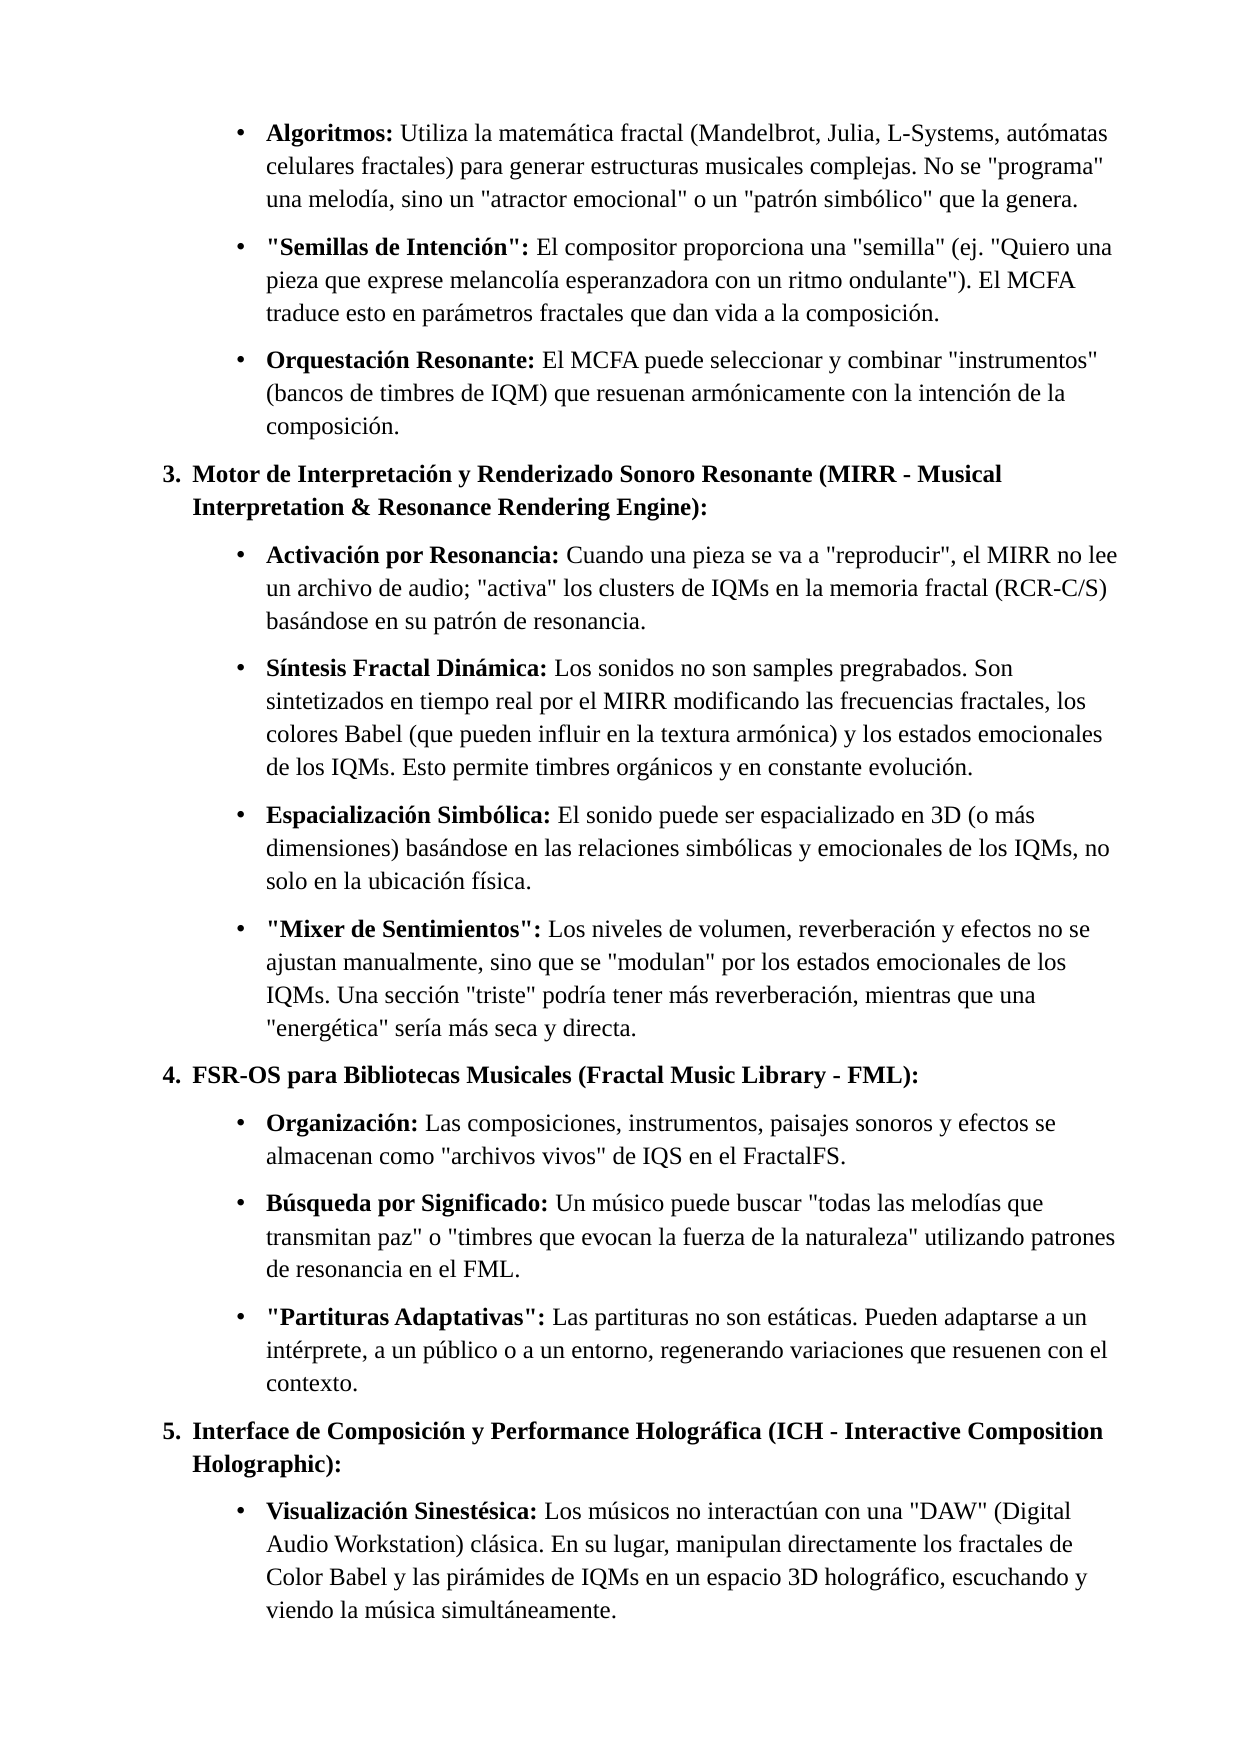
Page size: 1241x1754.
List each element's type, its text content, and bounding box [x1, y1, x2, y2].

list Visualización Sinestésica: Los músicos no interactúan con una "DAW" (Digital Audio Workstation) clásica. En su lugar, manipulan directamente los fractales de Color Babel y las pirámides de IQMs en un espacio 3D holográfico, escuchando y viendo la música simultáneamente. [236, 1496, 1122, 1624]
list Activación por Resonancia: Cuando una pieza se va a "reproducir", el MIRR no lee un archivo de audio; "activa" los clusters de IQMs en la memoria fractal (RCR-C/S) basándose en su patrón de resonancia. [236, 540, 1122, 634]
list Algoritmos: Utiliza la matemática fractal (Mandelbrot, Julia, L-Systems, autómatas celulares fractales) para generar estructuras musicales complejas. No se "programa" una melodía, sino un "atractor emocional" o un "patrón simbólico" que la genera. [236, 118, 1122, 213]
list FSR-OS para Bibliotecas Musicales (Fractal Music Library - FML): [162, 1060, 1122, 1089]
list "Mixer de Sentimientos": Los niveles de volumen, reverberación y efectos no se ajustan manualmente, sino que se "modulan" por los estados emocionales de los IQMs. Una sección "triste" podría tener más reverberación, mientras que una "energética" sería más seca y directa. [236, 914, 1122, 1041]
list Motor de Interpretación y Renderizado Sonoro Resonante (MIRR - Musical Interpretation & Resonance Rendering Engine): [162, 459, 1122, 521]
list "Partituras Adaptativas": Las partituras no son estáticas. Pueden adaptarse a un intérprete, a un público o a un entorno, regenerando variaciones que resuenen con el contexto. [236, 1302, 1122, 1397]
list Interface de Composición y Performance Holográfica (ICH - Interactive Composition Holographic): [162, 1416, 1122, 1478]
list Orquestación Resonante: El MCFA puede seleccionar y combinar "instrumentos" (bancos de timbres de IQM) que resuenan armónicamente con la intención de la composición. [236, 345, 1122, 440]
list Búsqueda por Significado: Un músico puede buscar "todas las melodías que transmitan paz" o "timbres que evocan la fuerza de la naturaleza" utilizando patrones de resonancia en el FML. [236, 1188, 1122, 1283]
list "Semillas de Intención": El compositor proporciona una "semilla" (ej. "Quiero una pieza que exprese melancolía esperanzadora con un ritmo ondulante"). El MCFA traduce esto en parámetros fractales que dan vida a la composición. [236, 232, 1122, 327]
list Síntesis Fractal Dinámica: Los sonidos no son samples pregrabados. Son sintetizados en tiempo real por el MIRR modificando las frecuencias fractales, los colores Babel (que pueden influir en la textura armónica) y los estados emocionales de los IQMs. Esto permite timbres orgánicos y en constante evolución. [236, 653, 1122, 781]
list Organización: Las composiciones, instrumentos, paisajes sonoros y efectos se almacenan como "archivos vivos" de IQS en el FractalFS. [236, 1108, 1122, 1170]
list Espacialización Simbólica: El sonido puede ser espacializado en 3D (o más dimensiones) basándose en las relaciones simbólicas y emocionales de los IQMs, no solo en la ubicación física. [236, 800, 1122, 895]
